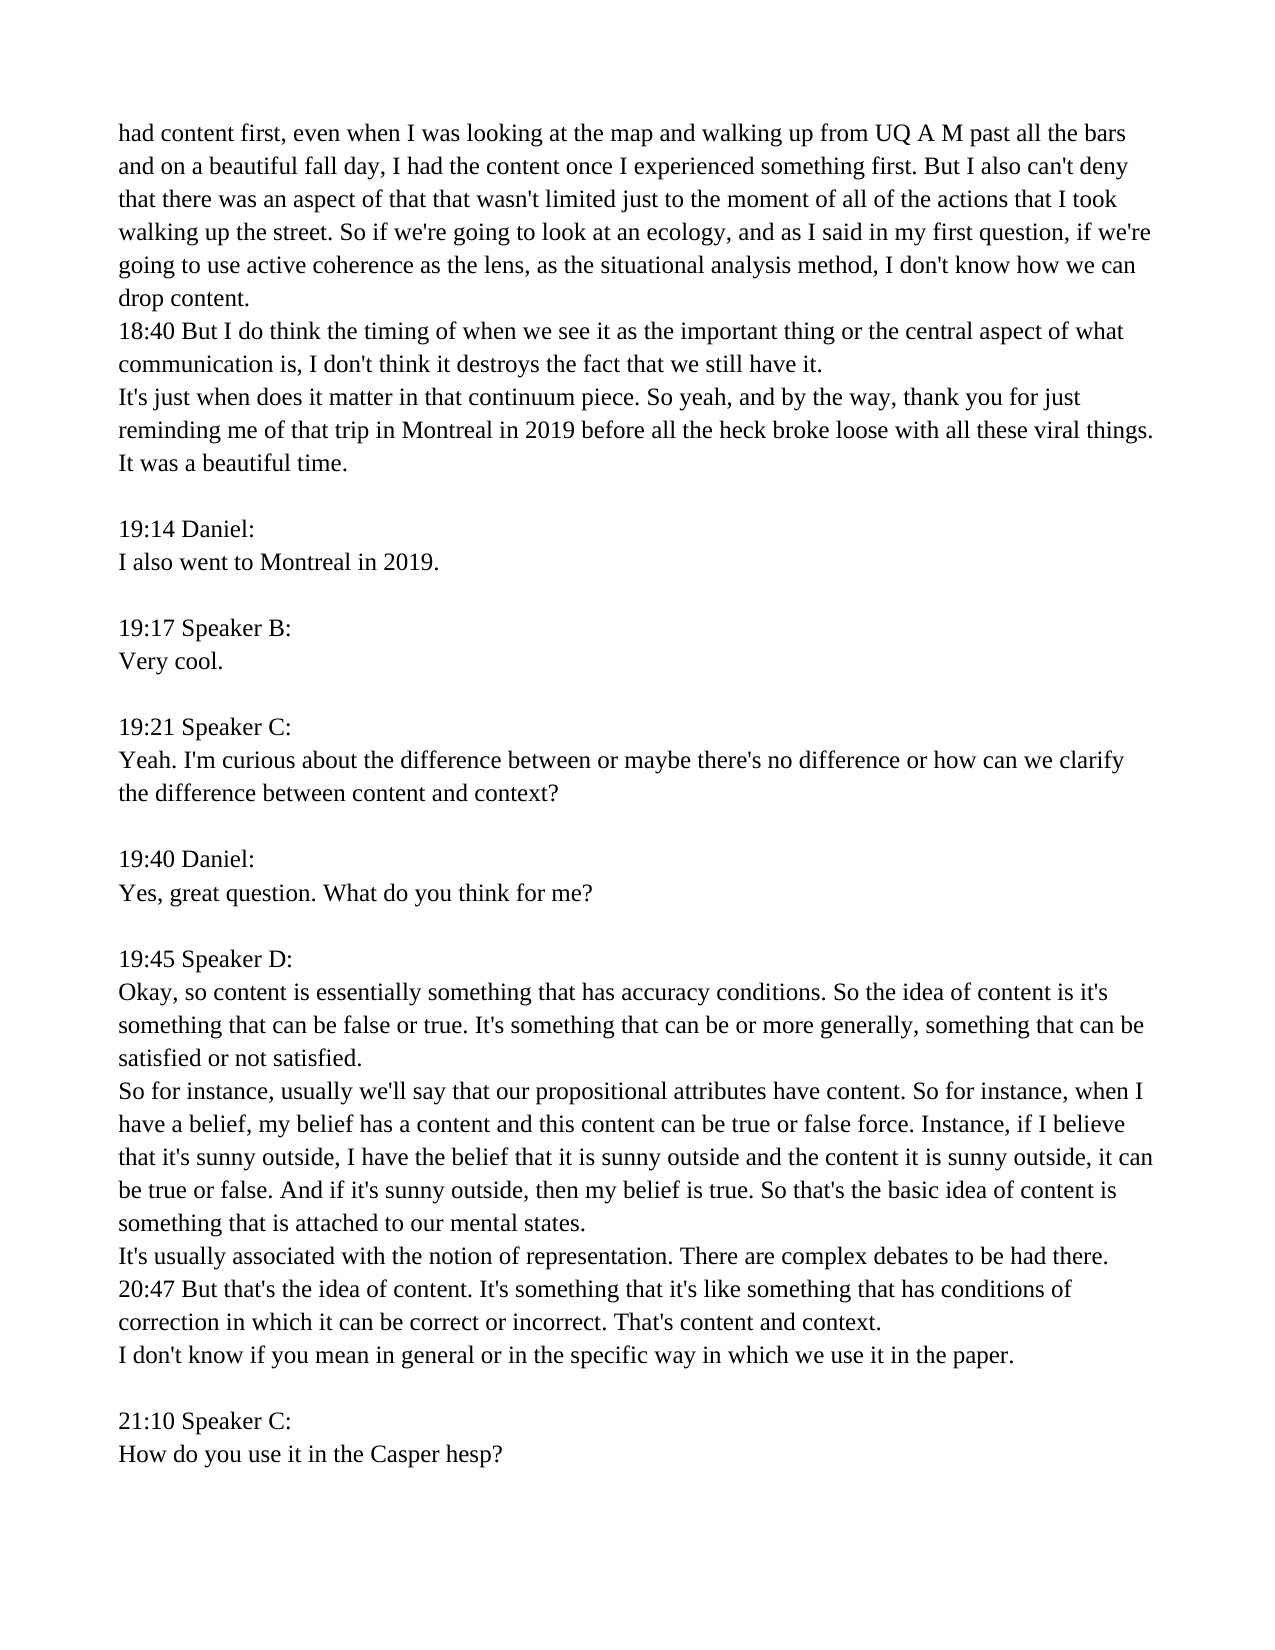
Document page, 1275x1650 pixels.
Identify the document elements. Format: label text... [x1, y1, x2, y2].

text 19:17 Speaker B: [118, 613, 1157, 642]
text I don't know if you mean in general or in the specific way in which we use it in the paper. [118, 1340, 1157, 1369]
text 19:14 Daniel: [118, 514, 1157, 543]
text had content first, even when I was looking at the map and walking up from UQ A M past all the bars and on a beautiful fall day, I had the content once I experienced something first. But I also can't deny that there was an aspect of that that wasn't limited just to the moment of all of the actions that I took walking up the street. So if we're going to look at an ecology, and as I said in my first question, if we're going to use active coherence as the lens, as the situational analysis method, I don't know how we can drop content. [118, 118, 1157, 312]
text 19:21 Speaker C: [118, 712, 1157, 741]
text 20:47 But that's the idea of content. It's something that it's like something that has conditions of correction in which it can be correct or incorrect. That's content and context. [118, 1274, 1157, 1336]
text So for instance, usually we'll say that our propositional attributes have content. So for instance, when I have a belief, my belief has a content and this content can be true or false force. Instance, if I believe that it's sunny outside, I have the belief that it is sunny outside and the content it is sunny outside, it can be true or false. And if it's sunny outside, then my belief is true. So that's the basic idea of content is something that is attached to our mental states. [118, 1076, 1157, 1237]
text Very cool. [118, 646, 1157, 675]
text 19:45 Speaker D: [118, 944, 1157, 972]
text Yeah. I'm curious about the difference between or maybe there's no difference or how can we clarify the difference between content and context? [118, 746, 1157, 807]
text Okay, so content is essentially something that has accuracy conditions. So the idea of content is it's something that can be false or true. It's something that can be or more generally, something that can be satisfied or not satisfied. [118, 977, 1157, 1071]
text 18:40 But I do think the timing of when we see it as the important thing or the central aspect of what communication is, I don't think it destroys the fact that we still have it. [118, 316, 1157, 378]
text Yes, great question. What do you think for me? [118, 878, 1157, 906]
text 19:40 Daniel: [118, 844, 1157, 873]
text It's just when does it matter in that continuum piece. So yeah, and by the way, thank you for just reminding me of that trip in Montreal in 2019 before all the heck broke loose with all these viral things. It was a beautiful time. [118, 382, 1157, 477]
text It's usually associated with the notion of representation. There are complex debates to be had there. [118, 1241, 1157, 1269]
text 21:10 Speaker C: [118, 1406, 1157, 1435]
text I also went to Montreal in 2019. [118, 547, 1157, 576]
text How do you use it in the Casper hesp? [118, 1439, 1157, 1468]
